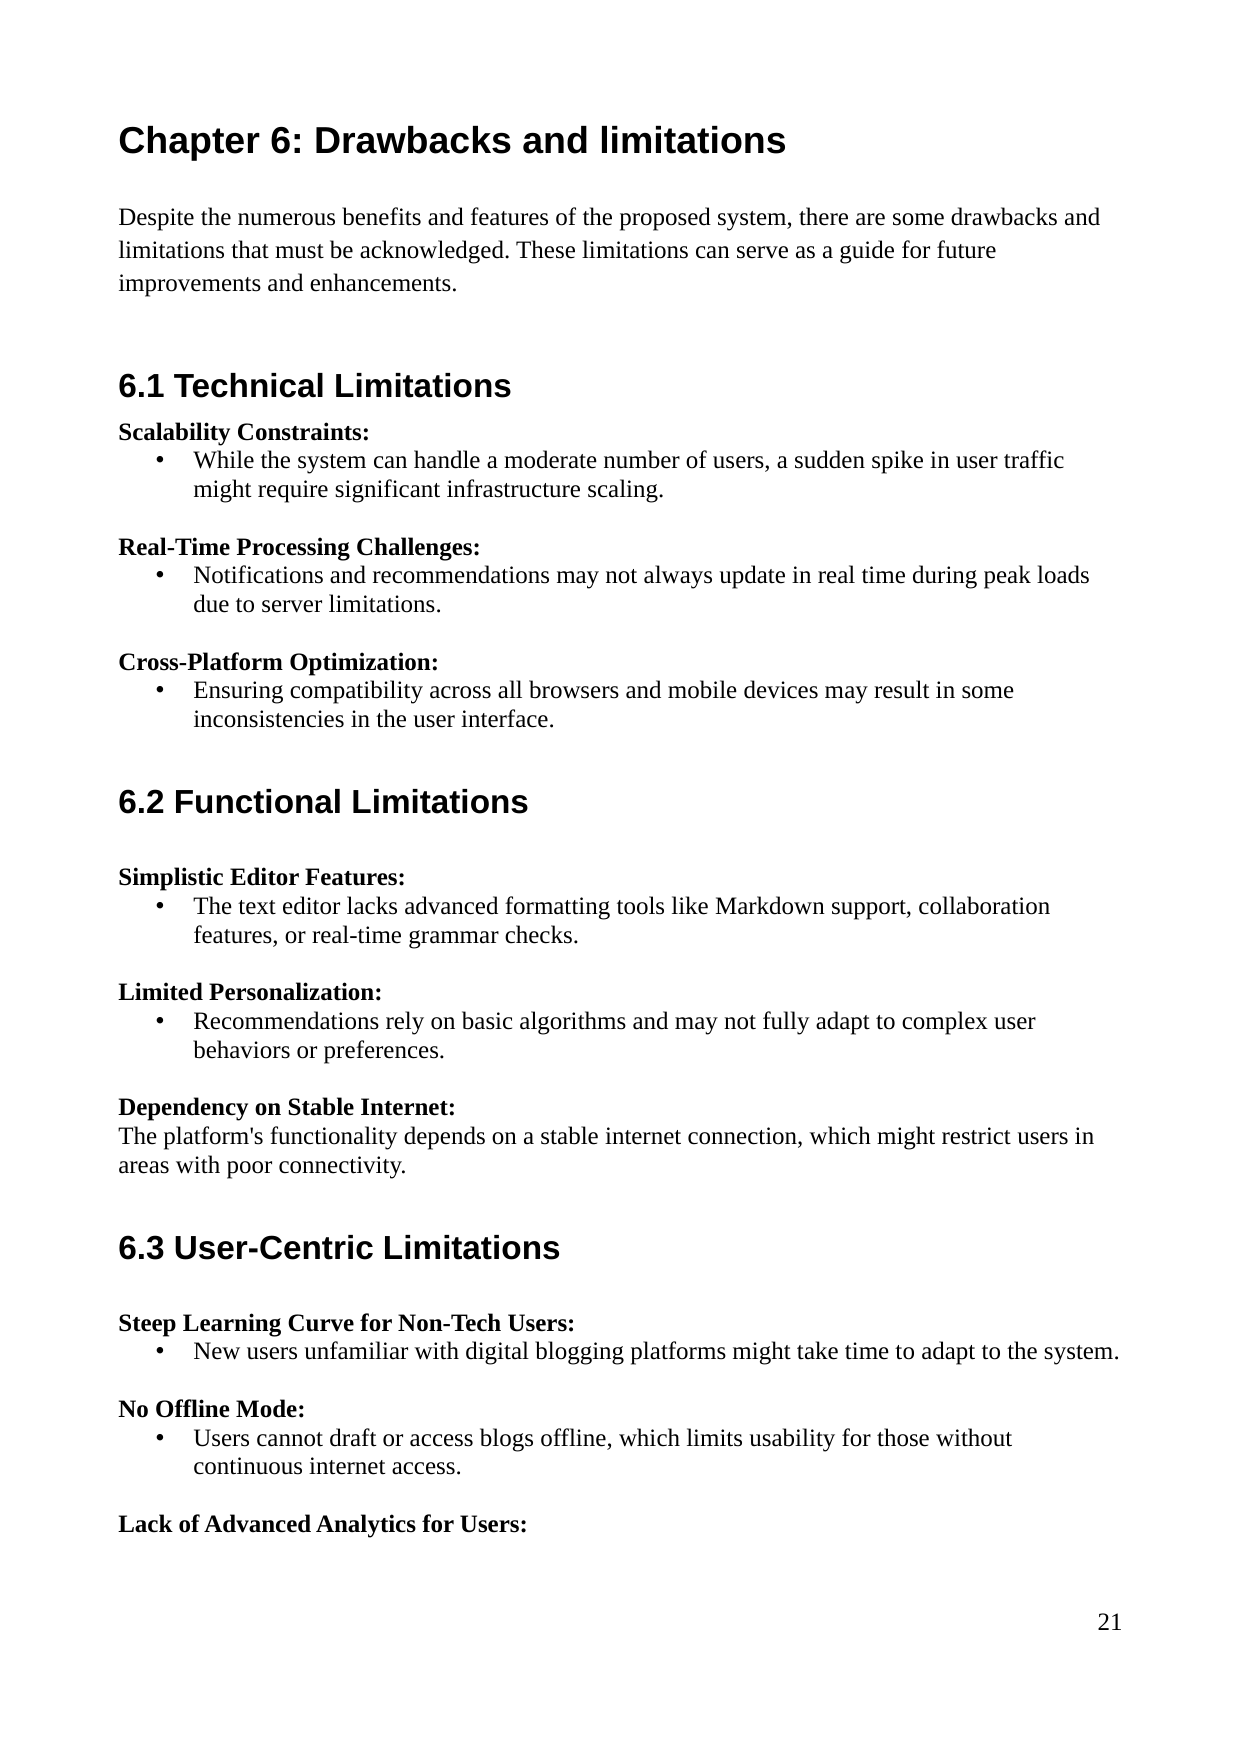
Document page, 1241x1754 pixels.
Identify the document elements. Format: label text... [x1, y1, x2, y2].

list Recommendations rely on basic algorithms and may not fully adapt to complex user behaviors or preferences. [156, 1006, 1122, 1063]
text The platform's functionality depends on a stable internet connection, which might restrict users in areas with poor connectivity. [118, 1121, 1122, 1178]
text Dependency on Stable Internet: [118, 1092, 1122, 1121]
list New users unfamiliar with digital blogging platforms might take time to adapt to the system. [156, 1336, 1122, 1365]
list Notifications and recommendations may not always update in real time during peak loads due to server limitations. [156, 560, 1122, 618]
subtitle 6.1 Technical Limitations [118, 366, 1122, 404]
subtitle 6.3 User-Centric Limitations [118, 1228, 1122, 1266]
text Real-Time Processing Challenges: [118, 532, 1122, 560]
text Limited Personalization: [118, 977, 1122, 1006]
text Scalability Constraints: [118, 417, 1122, 445]
list While the system can handle a moderate number of users, a sudden spike in user traffic might require significant infrastructure scaling. [156, 445, 1122, 503]
list Ensuring compatibility across all browsers and mobile devices may result in some inconsistencies in the user interface. [156, 675, 1122, 733]
text Despite the numerous benefits and features of the proposed system, there are some drawbacks and limitations that must be acknowledged. These limitations can serve as a guide for future improvements and enhancements. [118, 202, 1122, 297]
text Steep Learning Curve for Non-Tech Users: [118, 1308, 1122, 1336]
text Simplistic Editor Features: [118, 862, 1122, 891]
list Users cannot draft or access blogs offline, which limits usability for those without continuous internet access. [156, 1423, 1122, 1480]
text No Offline Mode: [118, 1394, 1122, 1423]
text Cross-Platform Optimization: [118, 647, 1122, 675]
list The text editor lacks advanced formatting tools like Markdown support, collaboration features, or real-time grammar checks. [156, 891, 1122, 948]
text Lack of Advanced Analytics for Users: [118, 1509, 1122, 1538]
subtitle Chapter 6: Drawbacks and limitations [118, 118, 1122, 161]
subtitle 6.2 Functional Limitations [118, 782, 1122, 821]
